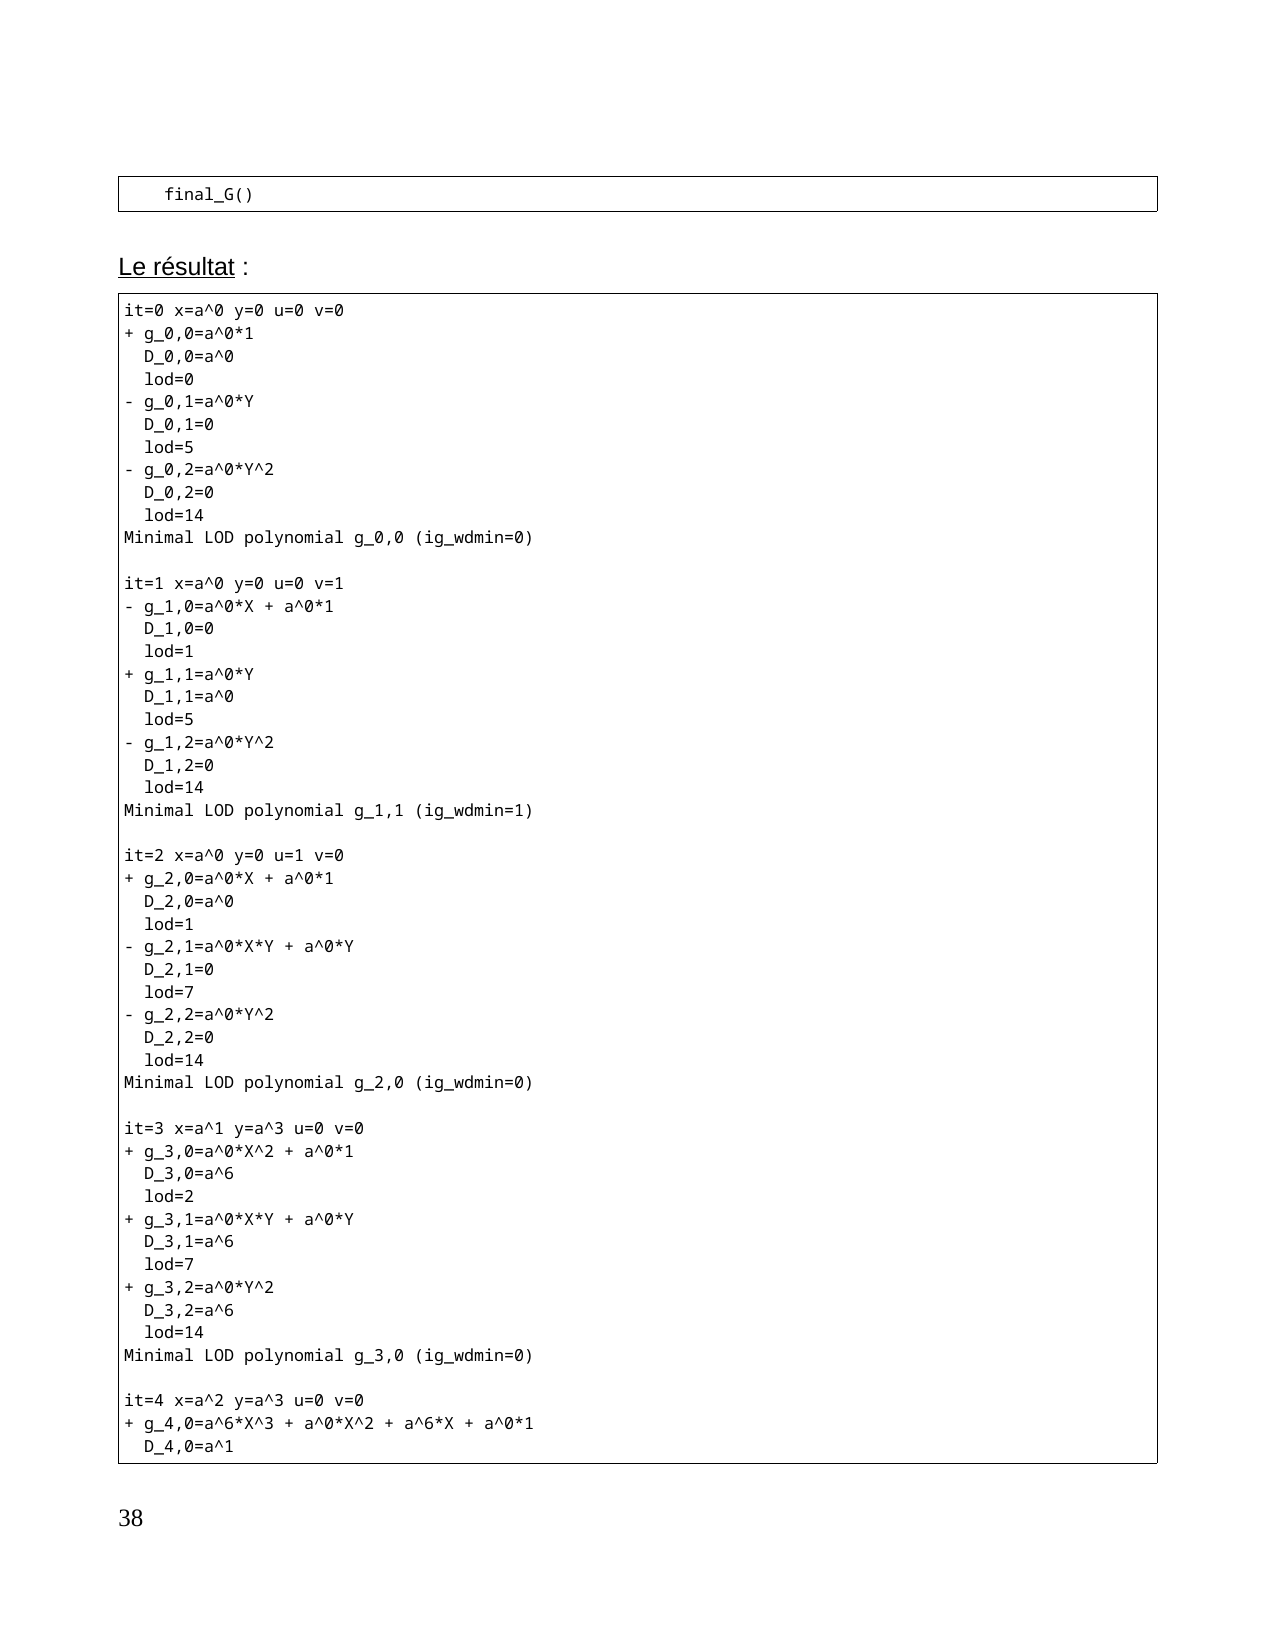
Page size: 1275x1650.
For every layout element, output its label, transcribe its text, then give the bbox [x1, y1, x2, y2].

table_header it=0 x=a^0 y=0 u=0 v=0 + g_0,0=a^0*1 D_0,0=a^0 lod=0 - g_0,1=a^0*Y D_0,1=0 lod=5 - g_0,2=a^0*Y^2 D_0,2=0 lod=14 Minimal LOD polynomial g_0,0 (ig_wdmin=0) it=1 x=a^0 y=0 u=0 v=1 - g_1,0=a^0*X + a^0*1 D_1,0=0 lod=1 + g_1,1=a^0*Y D_1,1=a^0 lod=5 - g_1,2=a^0*Y^2 D_1,2=0 lod=14 Minimal LOD polynomial g_1,1 (ig_wdmin=1) it=2 x=a^0 y=0 u=1 v=0 + g_2,0=a^0*X + a^0*1 D_2,0=a^0 lod=1 - g_2,1=a^0*X*Y + a^0*Y D_2,1=0 lod=7 - g_2,2=a^0*Y^2 D_2,2=0 lod=14 Minimal LOD polynomial g_2,0 (ig_wdmin=0) it=3 x=a^1 y=a^3 u=0 v=0 + g_3,0=a^0*X^2 + a^0*1 D_3,0=a^6 lod=2 + g_3,1=a^0*X*Y + a^0*Y D_3,1=a^6 lod=7 + g_3,2=a^0*Y^2 D_3,2=a^6 lod=14 Minimal LOD polynomial g_3,0 (ig_wdmin=0) it=4 x=a^2 y=a^3 u=0 v=0 + g_4,0=a^6*X^3 + a^0*X^2 + a^6*X + a^0*1 D_4,0=a^1 [119, 294, 1157, 1463]
table_header final_G() [119, 177, 1157, 211]
text Le résultat : [118, 252, 1157, 281]
